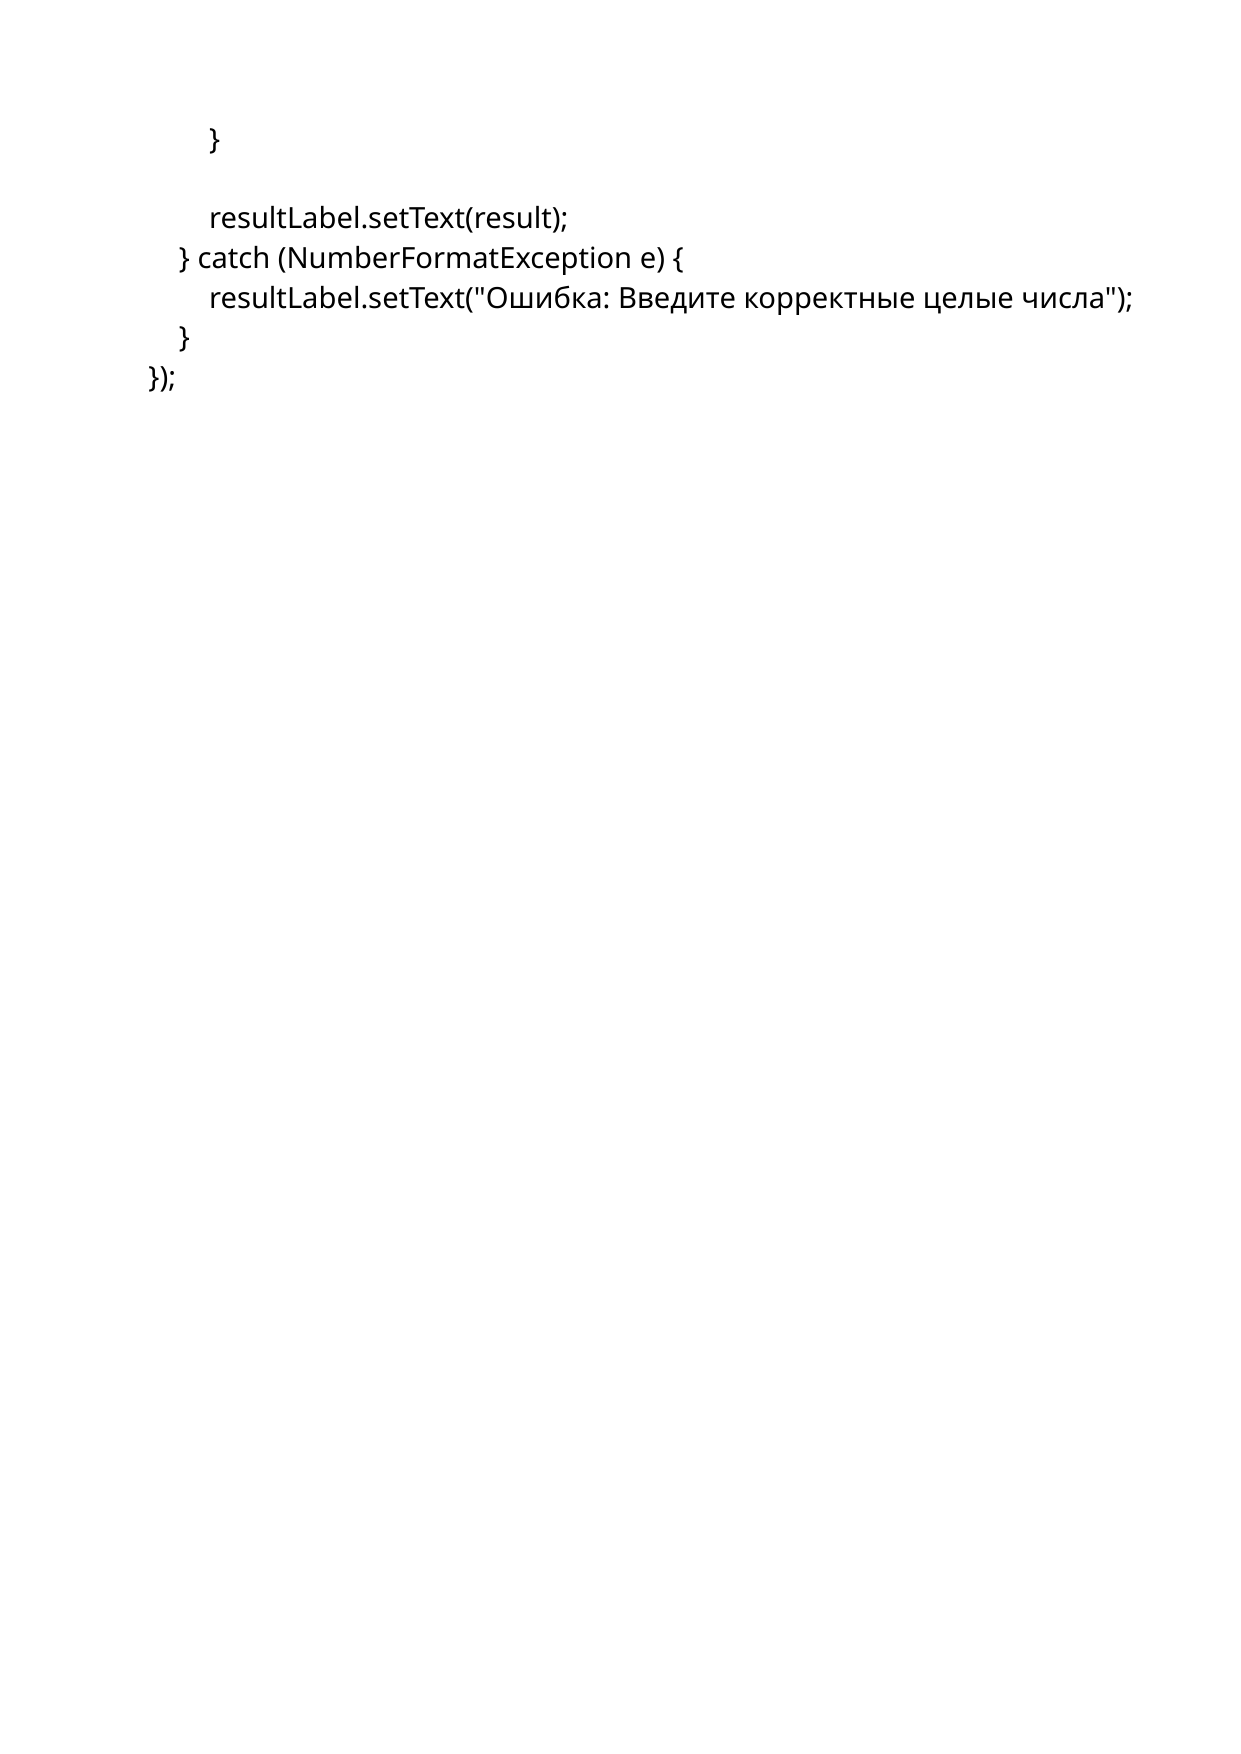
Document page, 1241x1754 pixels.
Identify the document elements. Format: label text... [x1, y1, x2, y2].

text } resultLabel.setText(result); } catch (NumberFormatException e) { resultLabel.setText("Ошибка: Введите корректные целые числа"); } }); [118, 118, 1181, 396]
